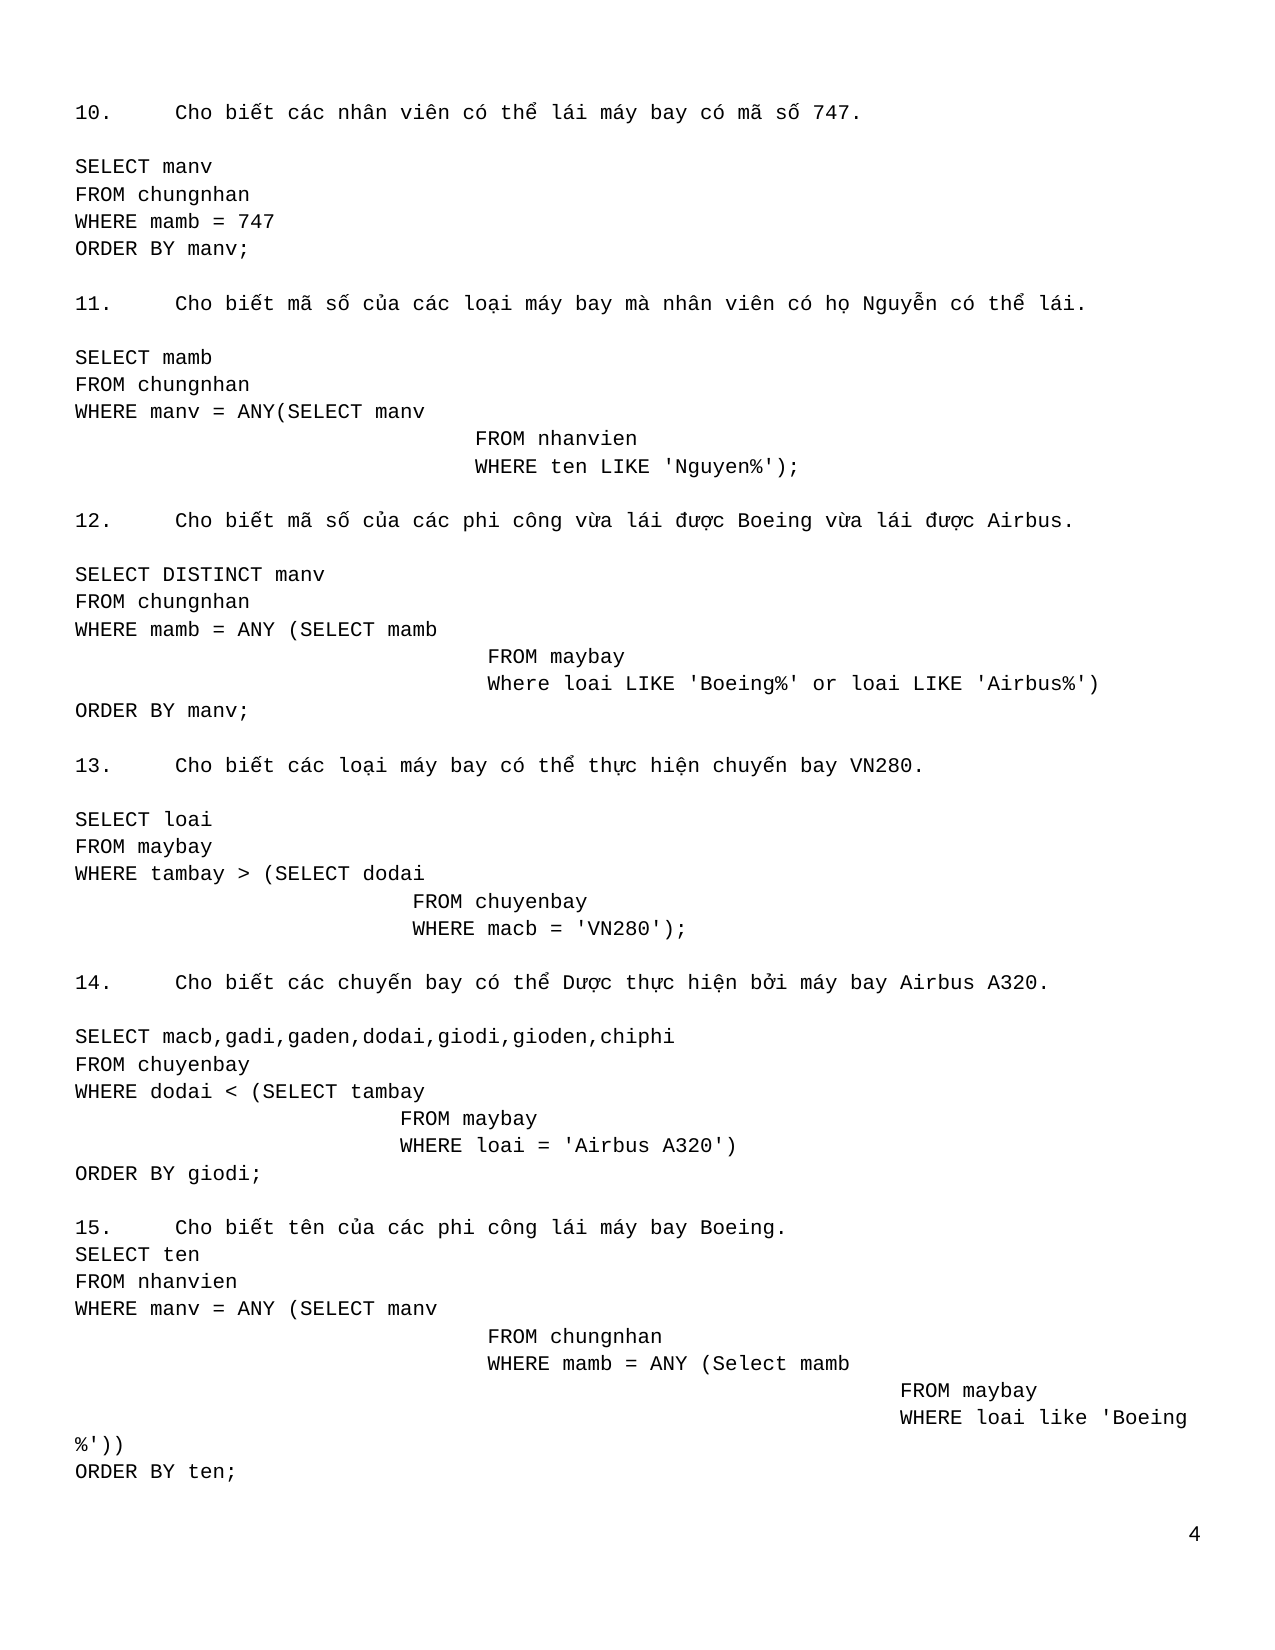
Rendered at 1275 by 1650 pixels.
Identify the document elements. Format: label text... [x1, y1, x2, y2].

text WHERE loai like 'Boeing%')) [75, 1407, 1200, 1458]
text WHERE mamb = ANY (SELECT mamb [75, 619, 1200, 642]
text 12. Cho biết mã số của các phi công vừa lái được Boeing vừa lái được Airbus. [75, 510, 1200, 534]
text FROM chungnhan [75, 374, 1200, 398]
text FROM maybay [75, 1380, 1200, 1404]
text FROM chuyenbay [75, 891, 1200, 914]
text SELECT loai [75, 809, 1200, 833]
text SELECT ten [75, 1244, 1200, 1268]
text 10. Cho biết các nhân viên có thể lái máy bay có mã số 747. [75, 102, 1200, 126]
text 11. Cho biết mã số của các loại máy bay mà nhân viên có họ Nguyễn có thể lái. [75, 292, 1200, 316]
text FROM nhanvien [75, 428, 1200, 452]
text WHERE manv = ANY(SELECT manv [75, 401, 1200, 425]
text WHERE dodai < (SELECT tambay [75, 1081, 1200, 1104]
text SELECT mamb [75, 347, 1200, 371]
text FROM chungnhan [75, 1326, 1200, 1349]
text FROM chungnhan [75, 592, 1200, 615]
text SELECT manv [75, 157, 1200, 180]
text ORDER BY giodi; [75, 1162, 1200, 1186]
text ORDER BY manv; [75, 238, 1200, 262]
text SELECT DISTINCT manv [75, 564, 1200, 588]
text WHERE tambay > (SELECT dodai [75, 863, 1200, 887]
text FROM nhanvien [75, 1271, 1200, 1295]
text WHERE ten LIKE 'Nguyen%'); [75, 456, 1200, 479]
text ORDER BY ten; [75, 1462, 1200, 1485]
text FROM maybay [75, 836, 1200, 860]
text SELECT macb,gadi,gaden,dodai,giodi,gioden,chiphi [75, 1027, 1200, 1050]
text 13. Cho biết các loại máy bay có thể thực hiện chuyến bay VN280. [75, 755, 1200, 778]
text 14. Cho biết các chuyến bay có thể Dược thực hiện bởi máy bay Airbus A320. [75, 972, 1200, 996]
text Where loai LIKE 'Boeing%' or loai LIKE 'Airbus%') [75, 673, 1200, 697]
text ORDER BY manv; [75, 700, 1200, 724]
text WHERE macb = 'VN280'); [75, 918, 1200, 941]
text WHERE manv = ANY (SELECT manv [75, 1298, 1200, 1322]
text FROM chuyenbay [75, 1054, 1200, 1077]
text FROM chungnhan [75, 184, 1200, 207]
text WHERE mamb = ANY (Select mamb [75, 1353, 1200, 1376]
text FROM maybay [75, 1108, 1200, 1132]
text WHERE mamb = 747 [75, 211, 1200, 234]
text 15. Cho biết tên của các phi công lái máy bay Boeing. [75, 1217, 1200, 1241]
text FROM maybay [75, 646, 1200, 669]
text WHERE loai = 'Airbus A320') [75, 1135, 1200, 1159]
